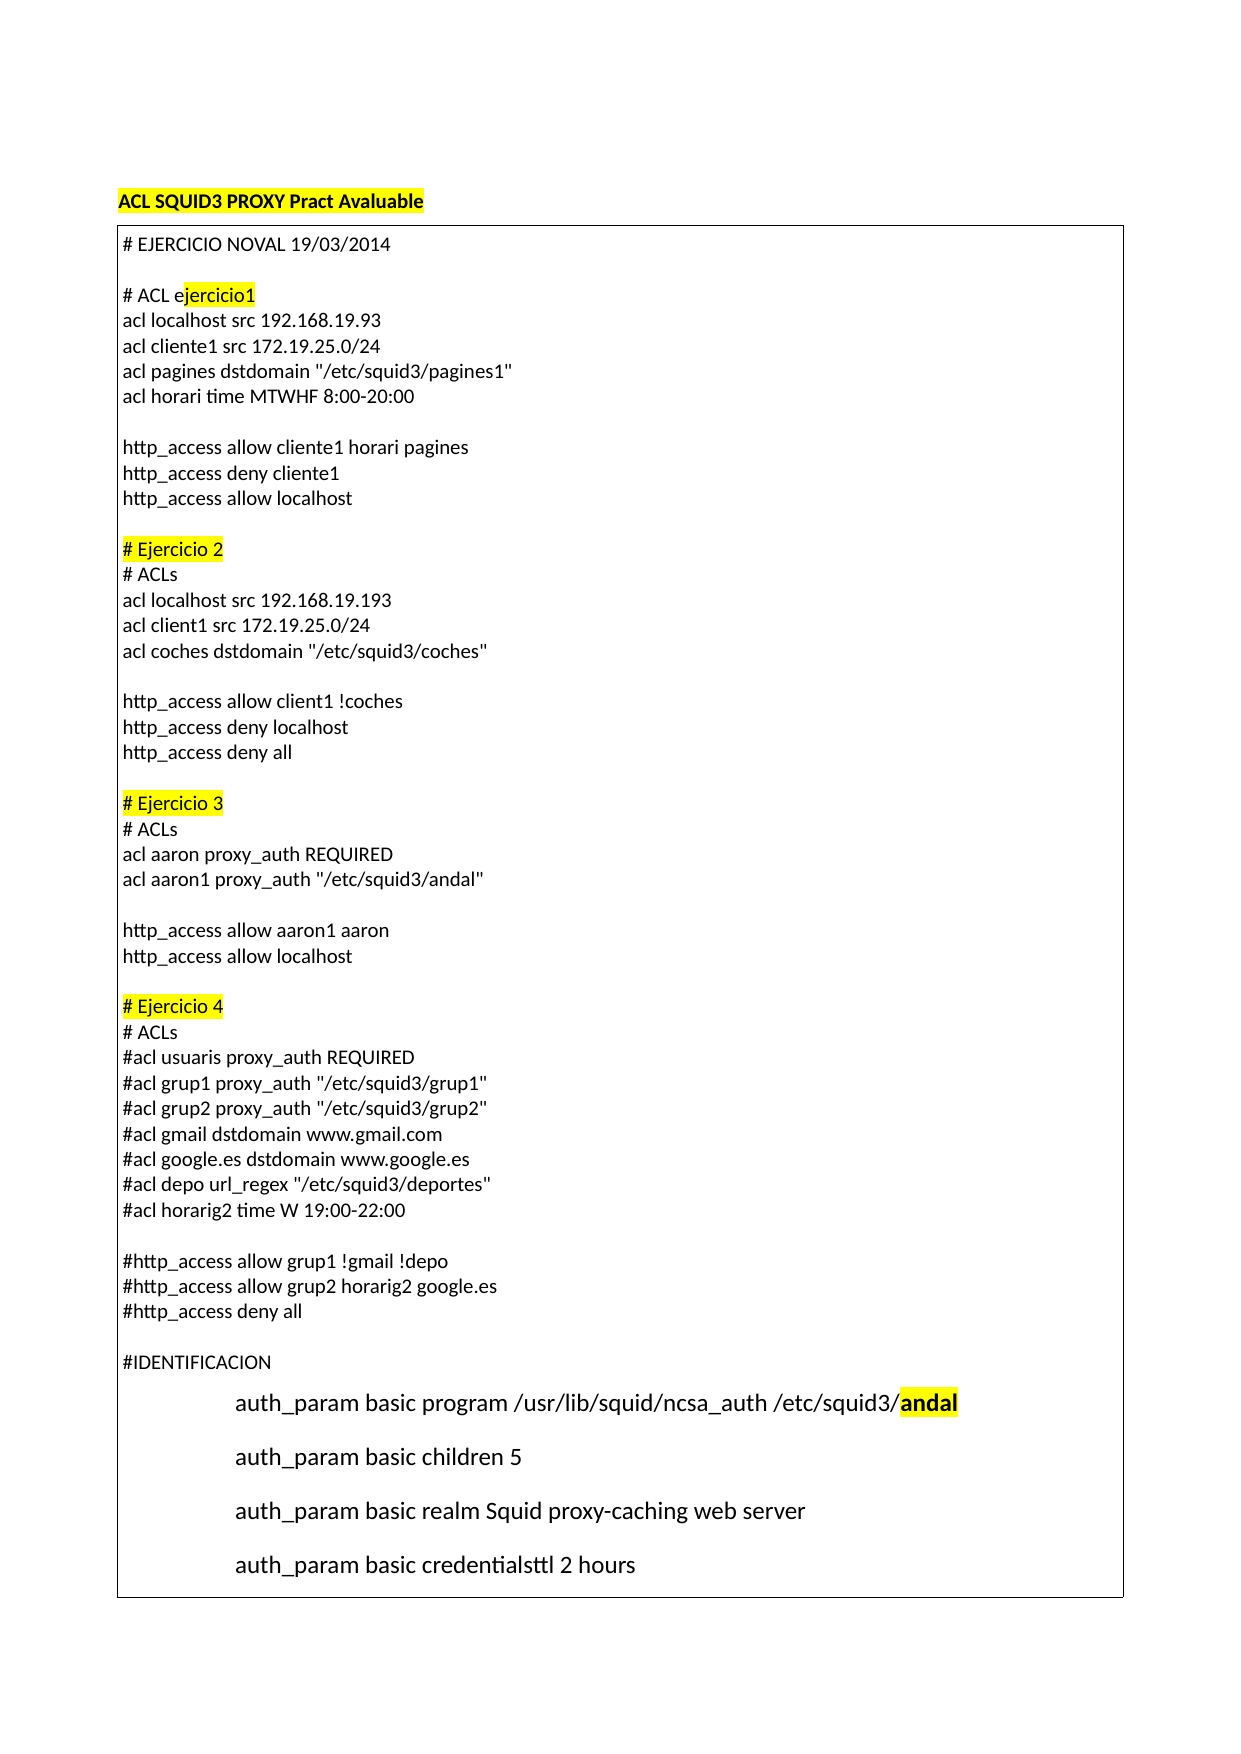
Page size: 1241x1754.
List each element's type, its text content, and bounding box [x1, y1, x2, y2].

table_header # EJERCICIO NOVAL 19/03/2014 # ACL ejercicio1 acl localhost src 192.168.19.93 acl cliente1 src 172.19.25.0/24 acl pagines dstdomain "/etc/squid3/pagines1" acl horari time MTWHF 8:00-20:00 http_access allow cliente1 horari pagines http_access deny cliente1 http_access allow localhost # Ejercicio 2 # ACLs acl localhost src 192.168.19.193 acl client1 src 172.19.25.0/24 acl coches dstdomain "/etc/squid3/coches" http_access allow client1 !coches http_access deny localhost http_access deny all # Ejercicio 3 # ACLs acl aaron proxy_auth REQUIRED acl aaron1 proxy_auth "/etc/squid3/andal" http_access allow aaron1 aaron http_access allow localhost # Ejercicio 4 # ACLs #acl usuaris proxy_auth REQUIRED #acl grup1 proxy_auth "/etc/squid3/grup1" #acl grup2 proxy_auth "/etc/squid3/grup2" #acl gmail dstdomain www.gmail.com #acl google.es dstdomain www.google.es #acl depo url_regex "/etc/squid3/deportes" #acl horarig2 time W 19:00-22:00 #http_access allow grup1 !gmail !depo #http_access allow grup2 horarig2 google.es #http_access deny all #IDENTIFICACION auth_param basic program /usr/lib/squid/ncsa_auth /etc/squid3/andal auth_param basic children 5 auth_param basic realm Squid proxy-caching web server auth_param basic credentialsttl 2 hours [118, 226, 1123, 1597]
text ACL SQUID3 PROXY Pract Avaluable [118, 188, 1122, 213]
